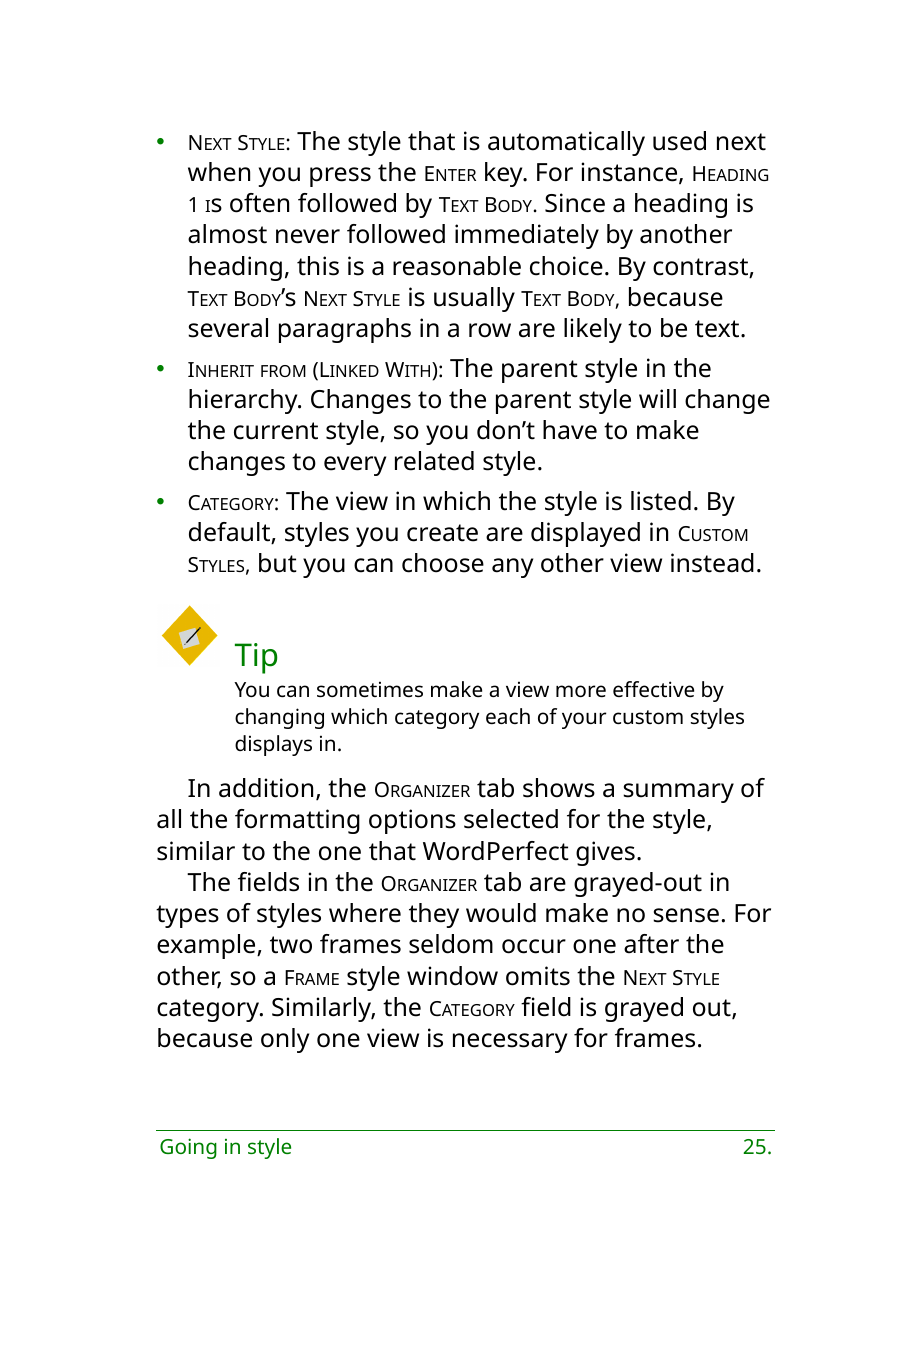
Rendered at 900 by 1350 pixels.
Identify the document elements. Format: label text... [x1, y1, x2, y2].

text You can sometimes make a view more effective by changing which category each of your custom styles displays in. [234, 676, 775, 757]
list Tip [156, 603, 775, 676]
text In addition, the Organizer tab shows a summary of all the formatting options selected for the style, similar to the one that WordPerfect gives. [156, 773, 775, 866]
list Inherit from (Linked With): The parent style in the hierarchy. Changes to the parent style will change the current style, so you don’t have to make changes to every related style. [156, 352, 775, 477]
list Category: The view in which the style is listed. By default, styles you create are displayed in Custom Styles, but you can choose any other view instead. [156, 485, 775, 579]
list Next Style: The style that is automatically used next when you press the Enter key. For instance, Heading 1 is often followed by Text Body. Since a heading is almost never followed immediately by another heading, this is a reasonable choice. By contrast, Text Body’s Next Style is usually Text Body, because several paragraphs in a row are likely to be text. [156, 125, 775, 344]
text The fields in the Organizer tab are grayed-out in types of styles where they would make no sense. For example, two frames seldom occur one after the other, so a Frame style window omits the Next Style category. Similarly, the Category field is grayed out, because only one view is necessary for frames. [156, 866, 775, 1054]
picture [157, 604, 220, 667]
